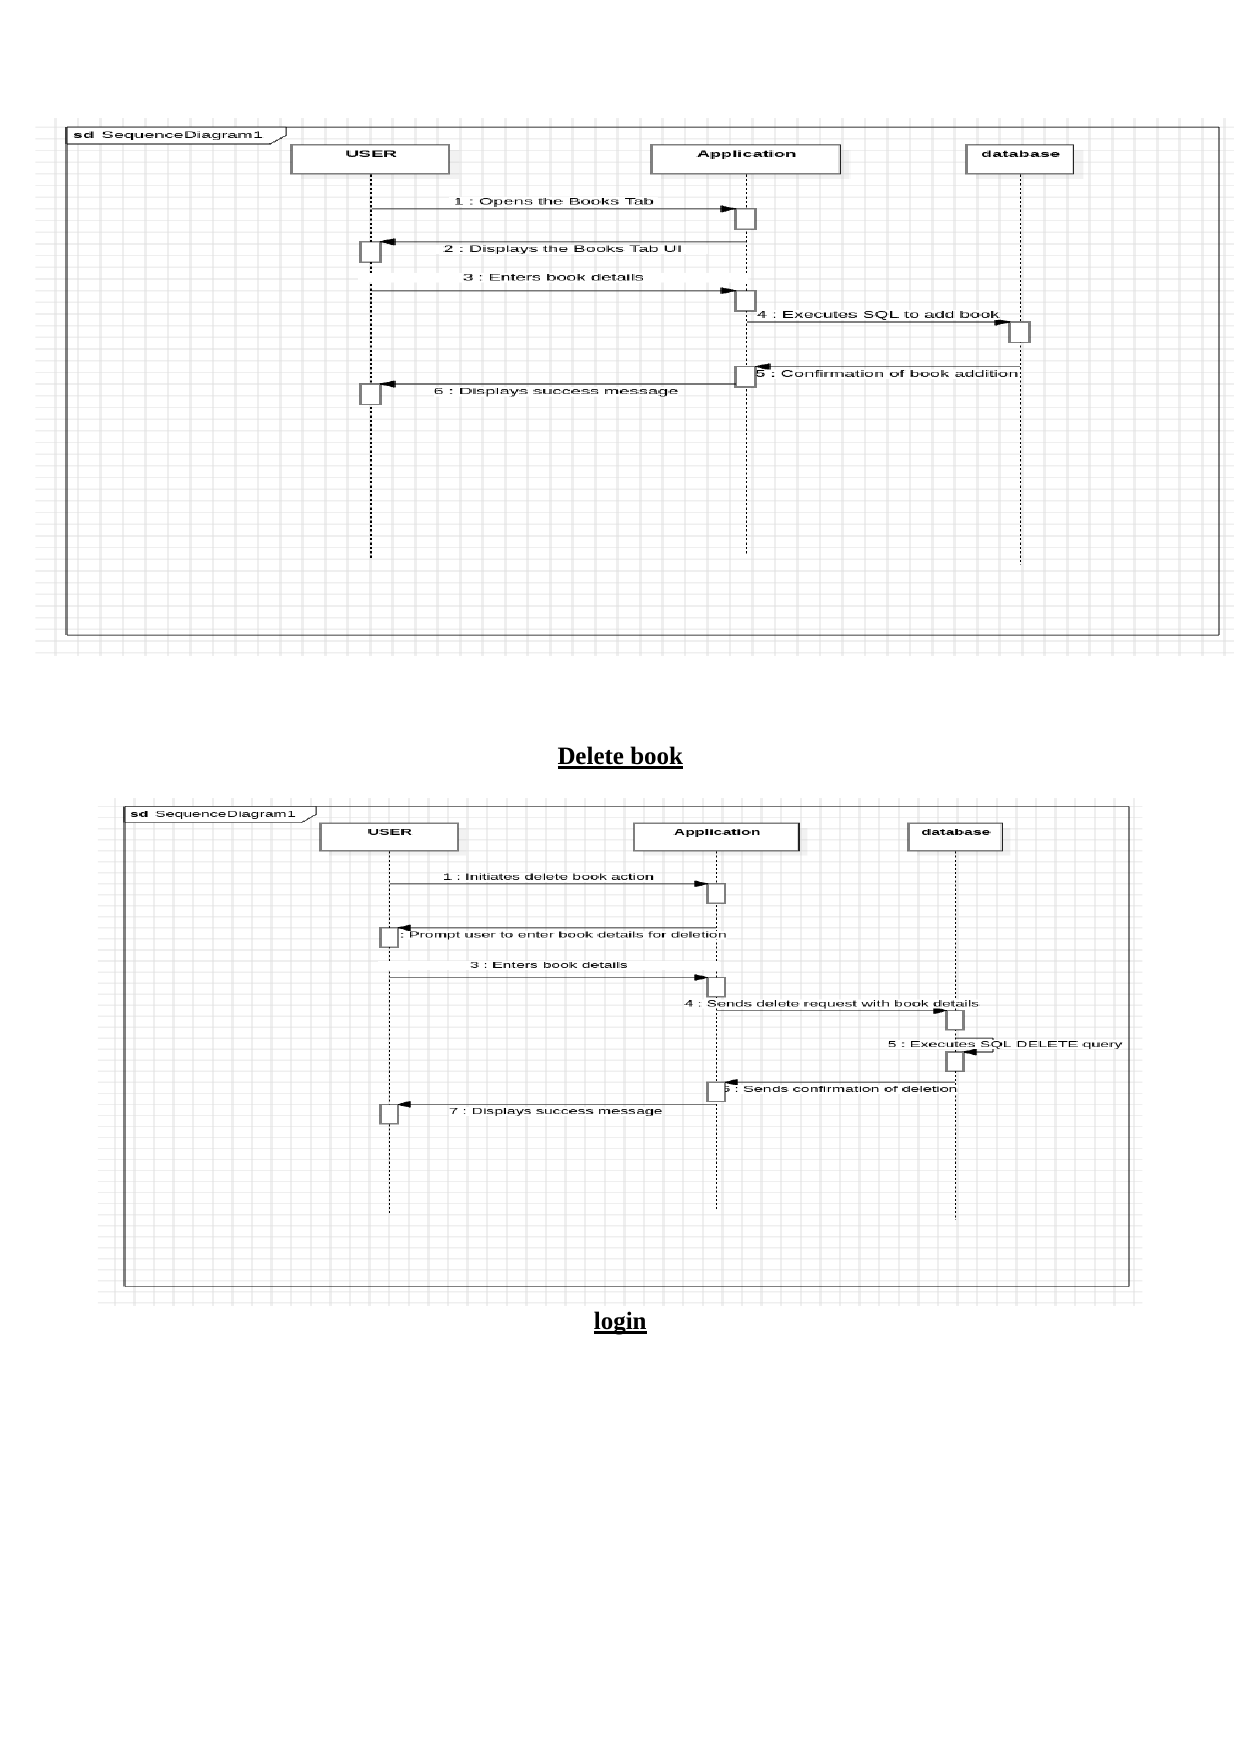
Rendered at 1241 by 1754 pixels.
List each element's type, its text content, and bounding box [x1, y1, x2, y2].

text Delete book [118, 741, 1122, 770]
text login [118, 1306, 1122, 1335]
picture [97, 798, 1143, 1306]
picture [35, 118, 1234, 656]
